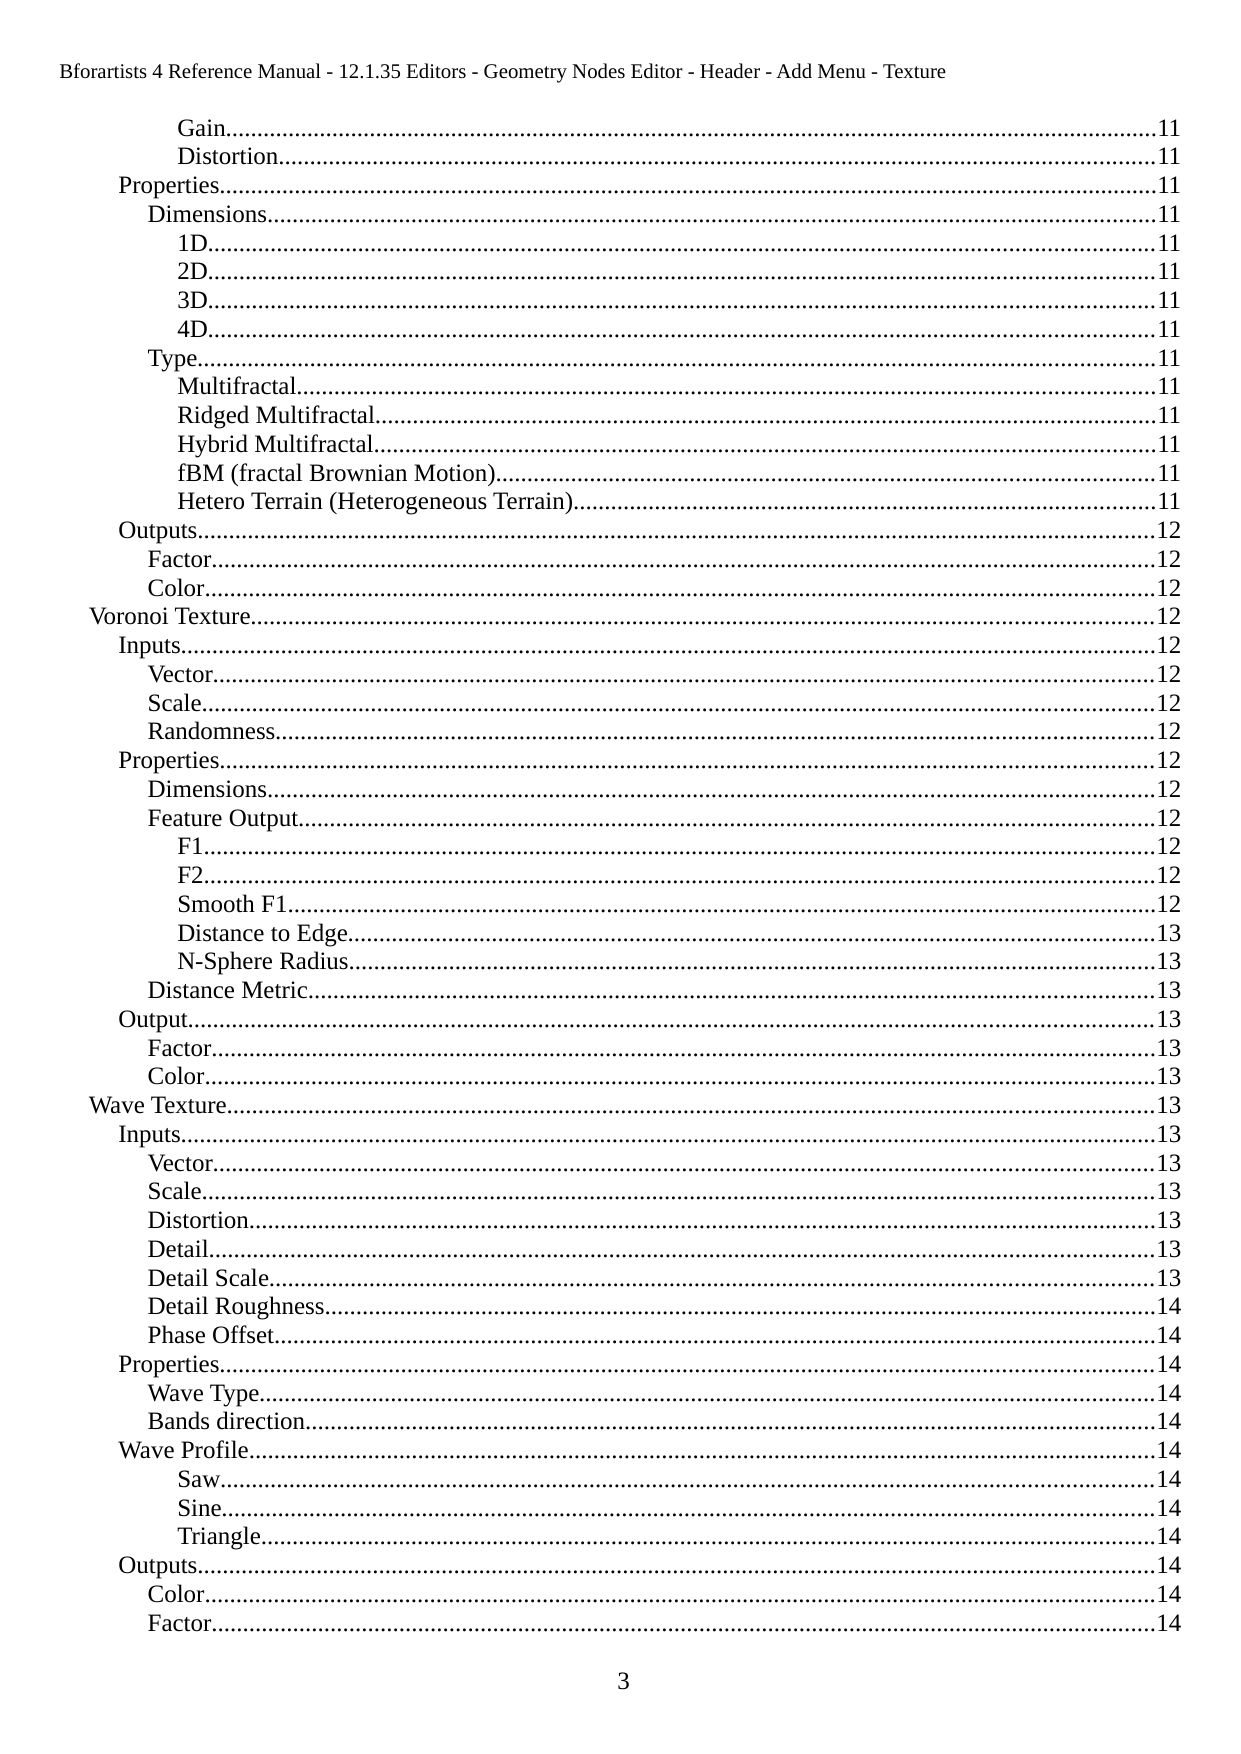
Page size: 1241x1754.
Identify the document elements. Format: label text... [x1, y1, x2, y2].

text Multifractal 11 [177, 371, 1181, 400]
text F2 12 [177, 860, 1181, 889]
text Bands direction 14 [147, 1406, 1181, 1435]
text Scale 12 [147, 688, 1181, 716]
text Outputs 14 [118, 1550, 1181, 1579]
text Outputs 12 [118, 515, 1181, 544]
text Hetero Terrain (Heterogeneous Terrain) 11 [177, 486, 1181, 515]
text 2D 11 [177, 256, 1181, 285]
text Triangle 14 [177, 1521, 1181, 1550]
text Properties 14 [118, 1349, 1181, 1378]
text Dimensions 12 [147, 774, 1181, 803]
text Distance Metric 13 [147, 975, 1181, 1004]
text F1 12 [177, 831, 1181, 860]
text Scale 13 [147, 1176, 1181, 1205]
text 1D 11 [177, 228, 1181, 256]
text Factor 12 [147, 544, 1181, 573]
text N-Sphere Radius 13 [177, 946, 1181, 975]
text 4D 11 [177, 314, 1181, 343]
text Properties 11 [118, 170, 1181, 199]
text Properties 12 [118, 745, 1181, 774]
text Detail Roughness 14 [147, 1291, 1181, 1320]
text Voronoi Texture 12 [88, 601, 1181, 630]
text Distance to Edge 13 [177, 918, 1181, 946]
text Hybrid Multifractal 11 [177, 429, 1181, 458]
text Output 13 [118, 1004, 1181, 1033]
text Detail 13 [147, 1234, 1181, 1263]
text Distortion 13 [147, 1205, 1181, 1234]
text Vector 13 [147, 1148, 1181, 1176]
text Gain 11 [177, 113, 1181, 141]
text Factor 13 [147, 1033, 1181, 1061]
text Randomness 12 [147, 716, 1181, 745]
text Inputs 13 [118, 1119, 1181, 1148]
text Vector 12 [147, 659, 1181, 688]
text Wave Texture 13 [88, 1090, 1181, 1119]
text Wave Profile 14 [118, 1435, 1181, 1464]
text Detail Scale 13 [147, 1263, 1181, 1291]
text Factor 14 [147, 1608, 1181, 1636]
text Smooth F1 12 [177, 889, 1181, 918]
text Inputs 12 [118, 630, 1181, 659]
text Distortion 11 [177, 141, 1181, 170]
text Color 14 [147, 1579, 1181, 1608]
text Dimensions 11 [147, 199, 1181, 228]
text Wave Type 14 [147, 1378, 1181, 1406]
text Ridged Multifractal 11 [177, 400, 1181, 429]
text Feature Output 12 [147, 803, 1181, 831]
text 3D 11 [177, 285, 1181, 314]
text Color 13 [147, 1061, 1181, 1090]
text Color 12 [147, 573, 1181, 601]
text Phase Offset 14 [147, 1320, 1181, 1349]
text Saw 14 [177, 1464, 1181, 1493]
text Type 11 [147, 343, 1181, 371]
text fBM (fractal Brownian Motion) 11 [177, 458, 1181, 486]
text Sine 14 [177, 1493, 1181, 1521]
